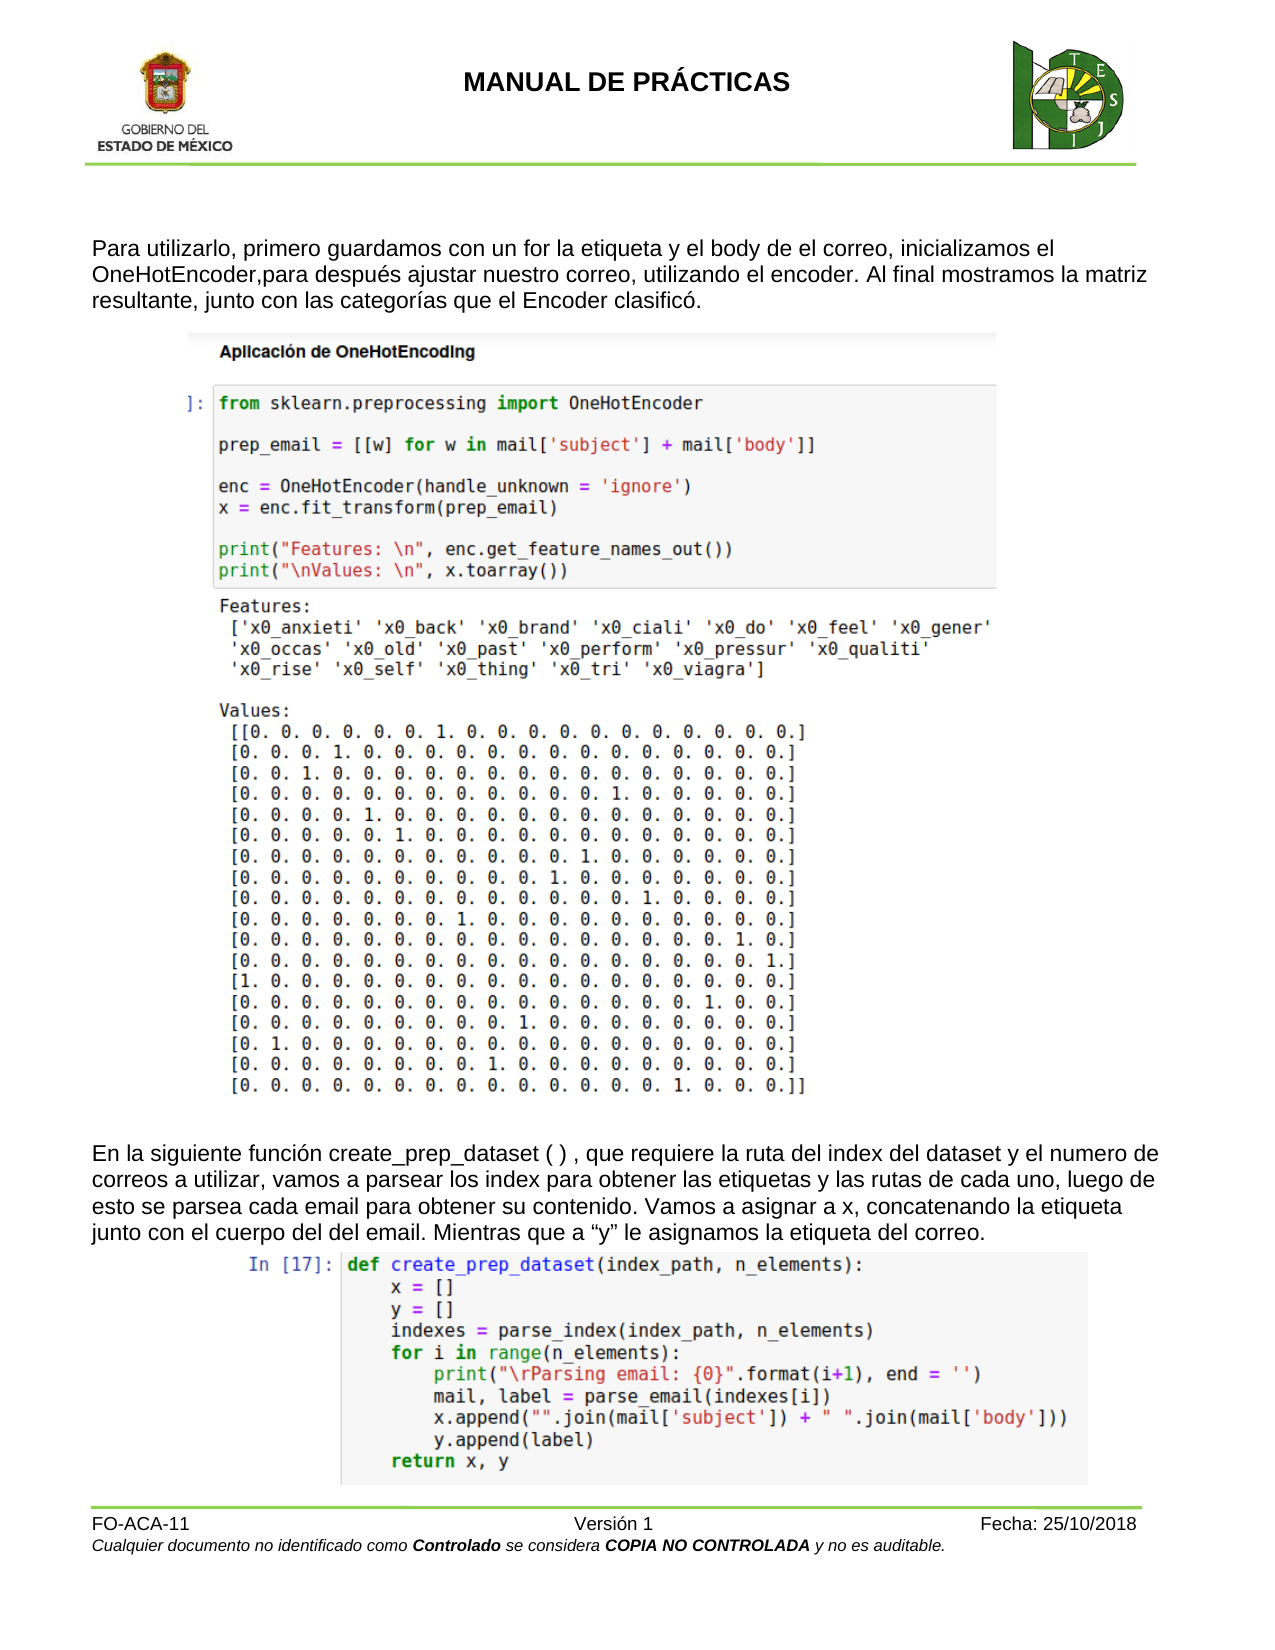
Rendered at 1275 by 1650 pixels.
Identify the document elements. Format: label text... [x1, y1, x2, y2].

picture [187, 333, 997, 1114]
picture [227, 1252, 1089, 1485]
text En la siguiente función create_prep_dataset ( ) , que requiere la ruta del index del dataset y el numero de correos a utilizar, vamos a parsear los index para obtener las etiquetas y las rutas de cada uno, luego de esto se parsea cada email para obtener su contenido. Vamos a asignar a x, concatenando la etiqueta junto con el cuerpo del del email. Mientras que a “y” le asignamos la etiqueta del correo. [92, 1140, 1177, 1511]
text Para utilizarlo, primero guardamos con un for la etiqueta y el body de el correo, inicializamos el OneHotEncoder,para después ajustar nuestro correo, utilizando el encoder. Al final mostramos la matriz resultante, junto con las categorías que el Encoder clasificó. [92, 235, 1177, 1140]
picture [89, 41, 235, 160]
picture [1012, 40, 1130, 156]
